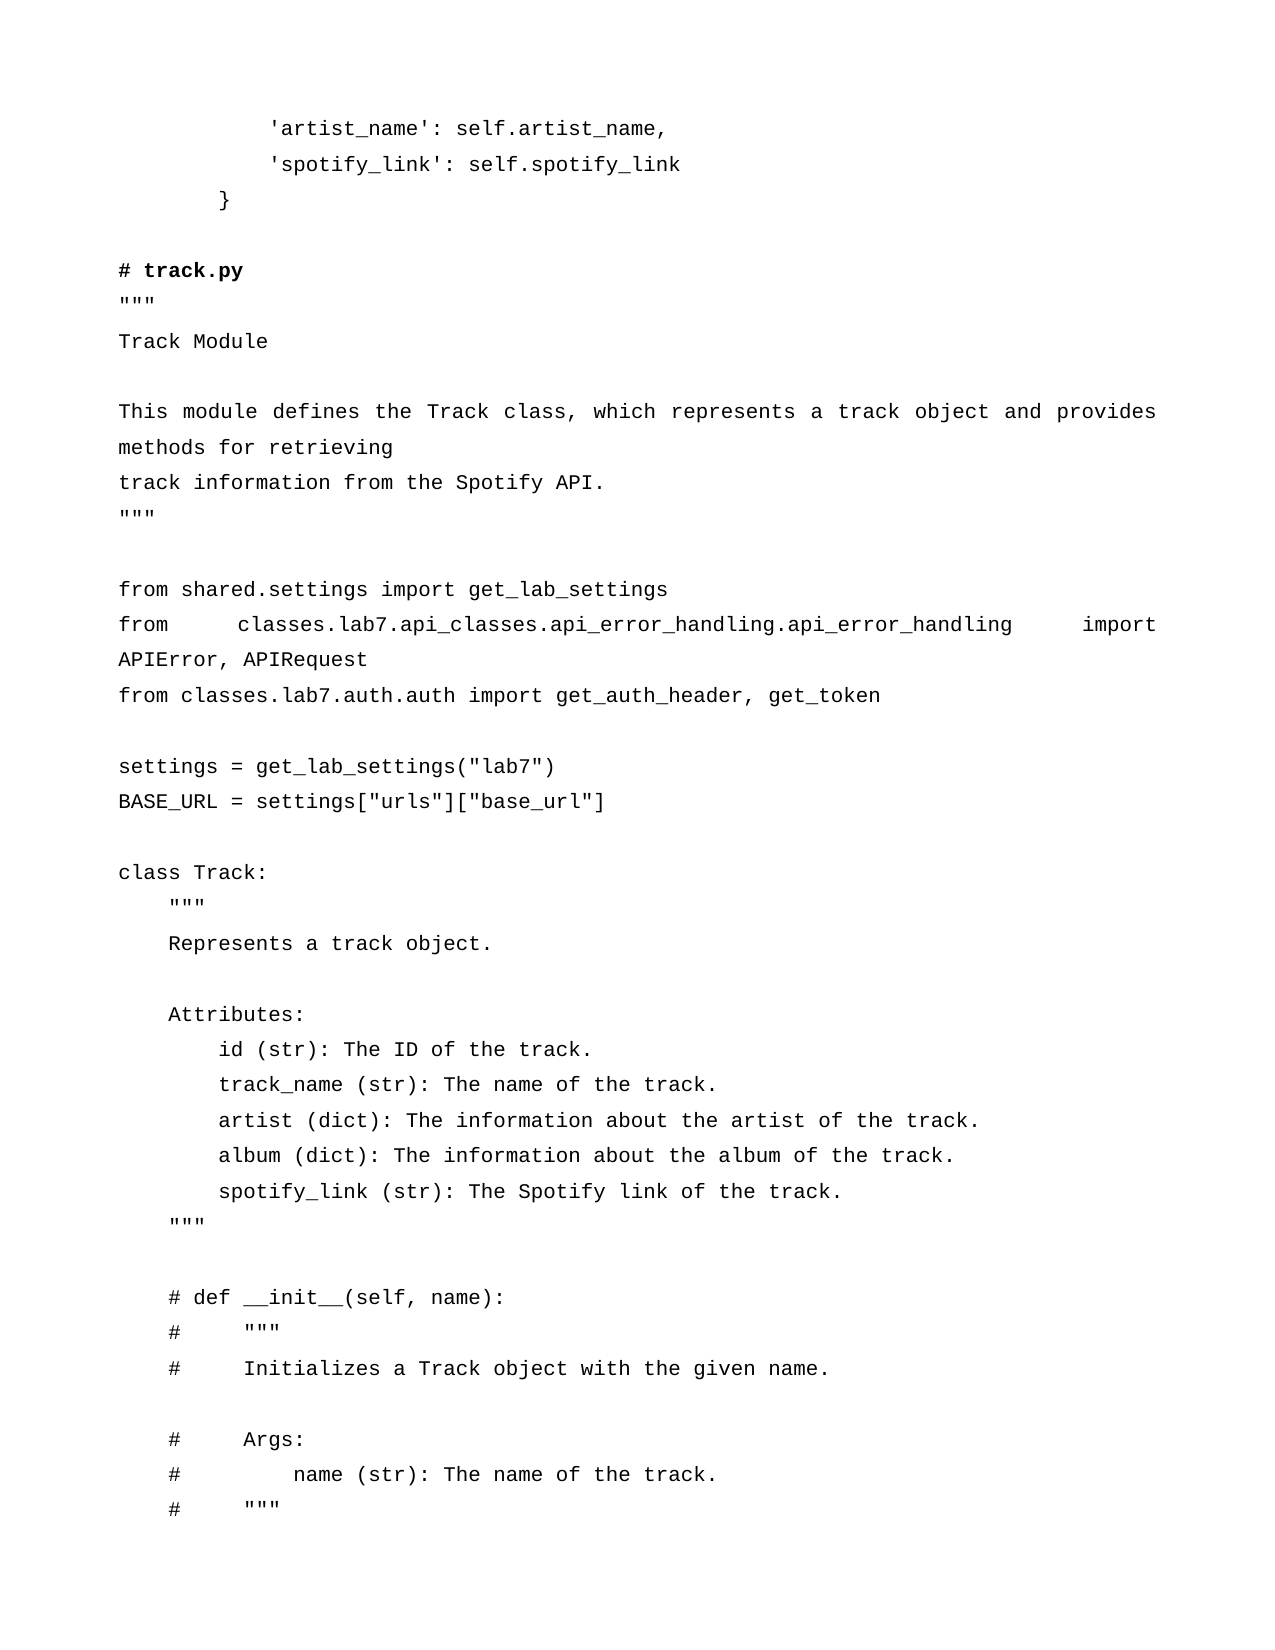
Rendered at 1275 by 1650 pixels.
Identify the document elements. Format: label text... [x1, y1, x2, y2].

text """ [118, 897, 1157, 921]
text """ [118, 1216, 1157, 1240]
text # name (str): The name of the track. [118, 1464, 1157, 1488]
text This module defines the Track class, which represents a track object and provides methods for retrieving [118, 401, 1157, 461]
text # Args: [118, 1428, 1157, 1452]
text 'artist_name': self.artist_name, [118, 118, 1157, 142]
text from classes.lab7.api_classes.api_error_handling.api_error_handling import APIError, APIRequest [118, 614, 1157, 673]
text 'spotify_link': self.spotify_link [118, 153, 1157, 177]
text Attributes: [118, 1003, 1157, 1027]
text class Track: [118, 862, 1157, 886]
text } [118, 189, 1157, 213]
text track_name (str): The name of the track. [118, 1074, 1157, 1098]
text # """ [118, 1322, 1157, 1346]
text # track.py [118, 260, 1157, 283]
text from shared.settings import get_lab_settings [118, 578, 1157, 602]
text """ [118, 295, 1157, 319]
text # def __init__(self, name): [118, 1287, 1157, 1311]
text Represents a track object. [118, 933, 1157, 956]
text album (dict): The information about the album of the track. [118, 1145, 1157, 1169]
text """ [118, 508, 1157, 531]
text track information from the Spotify API. [118, 472, 1157, 496]
text # """ [118, 1499, 1157, 1523]
text Track Module [118, 331, 1157, 354]
text id (str): The ID of the track. [118, 1039, 1157, 1063]
text spotify_link (str): The Spotify link of the track. [118, 1181, 1157, 1204]
text # Initializes a Track object with the given name. [118, 1358, 1157, 1381]
text artist (dict): The information about the artist of the track. [118, 1110, 1157, 1133]
text from classes.lab7.auth.auth import get_auth_header, get_token [118, 685, 1157, 708]
text BASE_URL = settings["urls"]["base_url"] [118, 791, 1157, 815]
text settings = get_lab_settings("lab7") [118, 756, 1157, 779]
